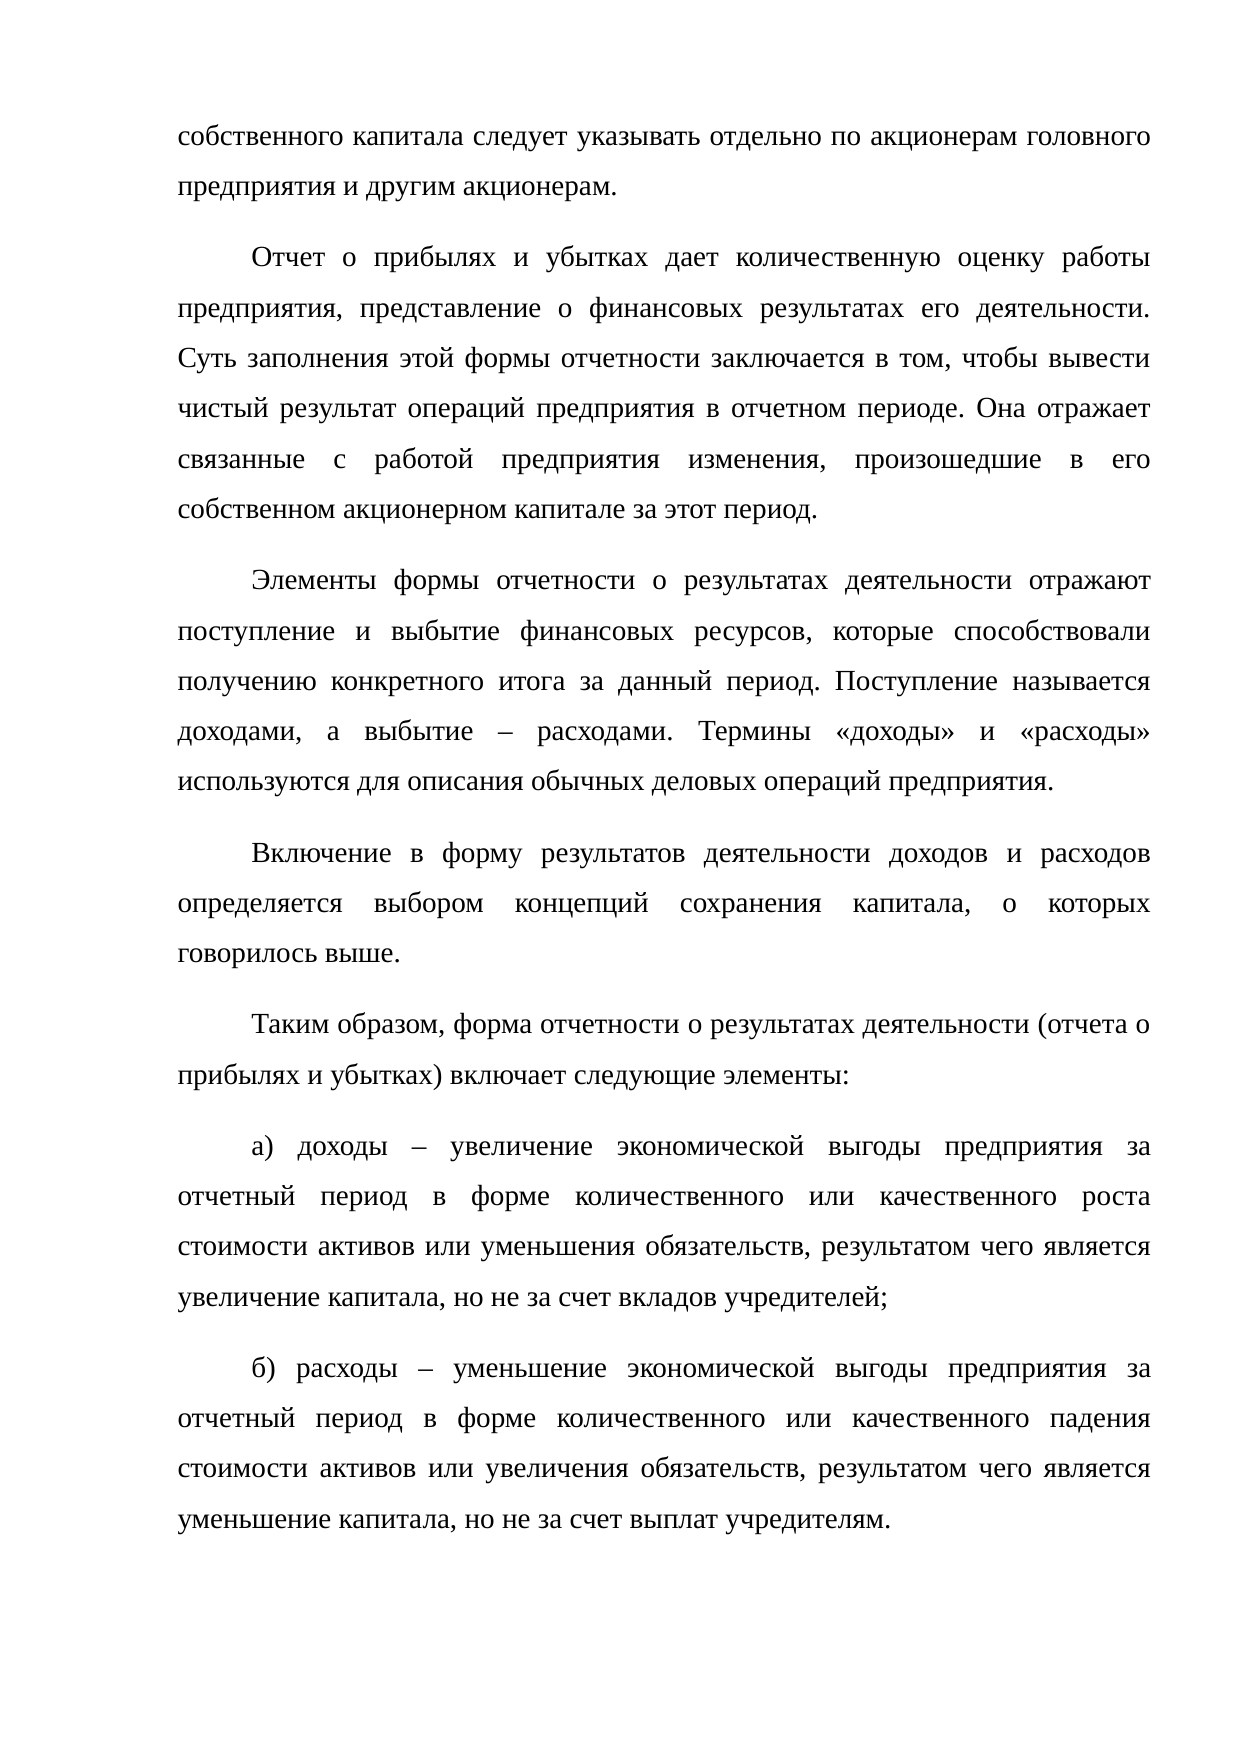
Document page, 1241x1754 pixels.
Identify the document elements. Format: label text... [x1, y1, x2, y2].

text а) доходы – увеличение экономической выгоды предприятия за отчетный период в форме количественного или качественного роста стоимости активов или уменьшения обязательств, результатом чего является увеличение капитала, но не за счет вкладов учредителей; [177, 1128, 1152, 1312]
text б) расходы – уменьшение экономической выгоды предприятия за отчетный период в форме количественного или качественного падения стоимости активов или увеличения обязательств, результатом чего является уменьшение капитала, но не за счет выплат учредителям. [177, 1350, 1152, 1534]
text собственного капитала следует указывать отдельно по акционерам головного предприятия и другим акционерам. [177, 118, 1152, 202]
text Отчет о прибылях и убытках дает количественную оценку работы предприятия, представление о финансовых результатах его деятельности. Суть заполнения этой формы отчетности заключается в том, чтобы вывести чистый результат операций предприятия в отчетном периоде. Она отражает связанные с работой предприятия изменения, произошедшие в его собственном акционерном капитале за этот период. [177, 239, 1152, 525]
text Включение в форму результатов деятельности доходов и расходов определяется выбором концепций сохранения капитала, о которых говорилось выше. [177, 835, 1152, 969]
text Таким образом, форма отчетности о результатах деятельности (отчета о прибылях и убытках) включает следующие элементы: [177, 1006, 1152, 1090]
text Элементы формы отчетности о результатах деятельности отражают поступление и выбытие финансовых ресурсов, которые способствовали получению конкретного итога за данный период. Поступление называется доходами, а выбытие – расходами. Термины «доходы» и «расходы» используются для описания обычных деловых операций предприятия. [177, 562, 1152, 797]
